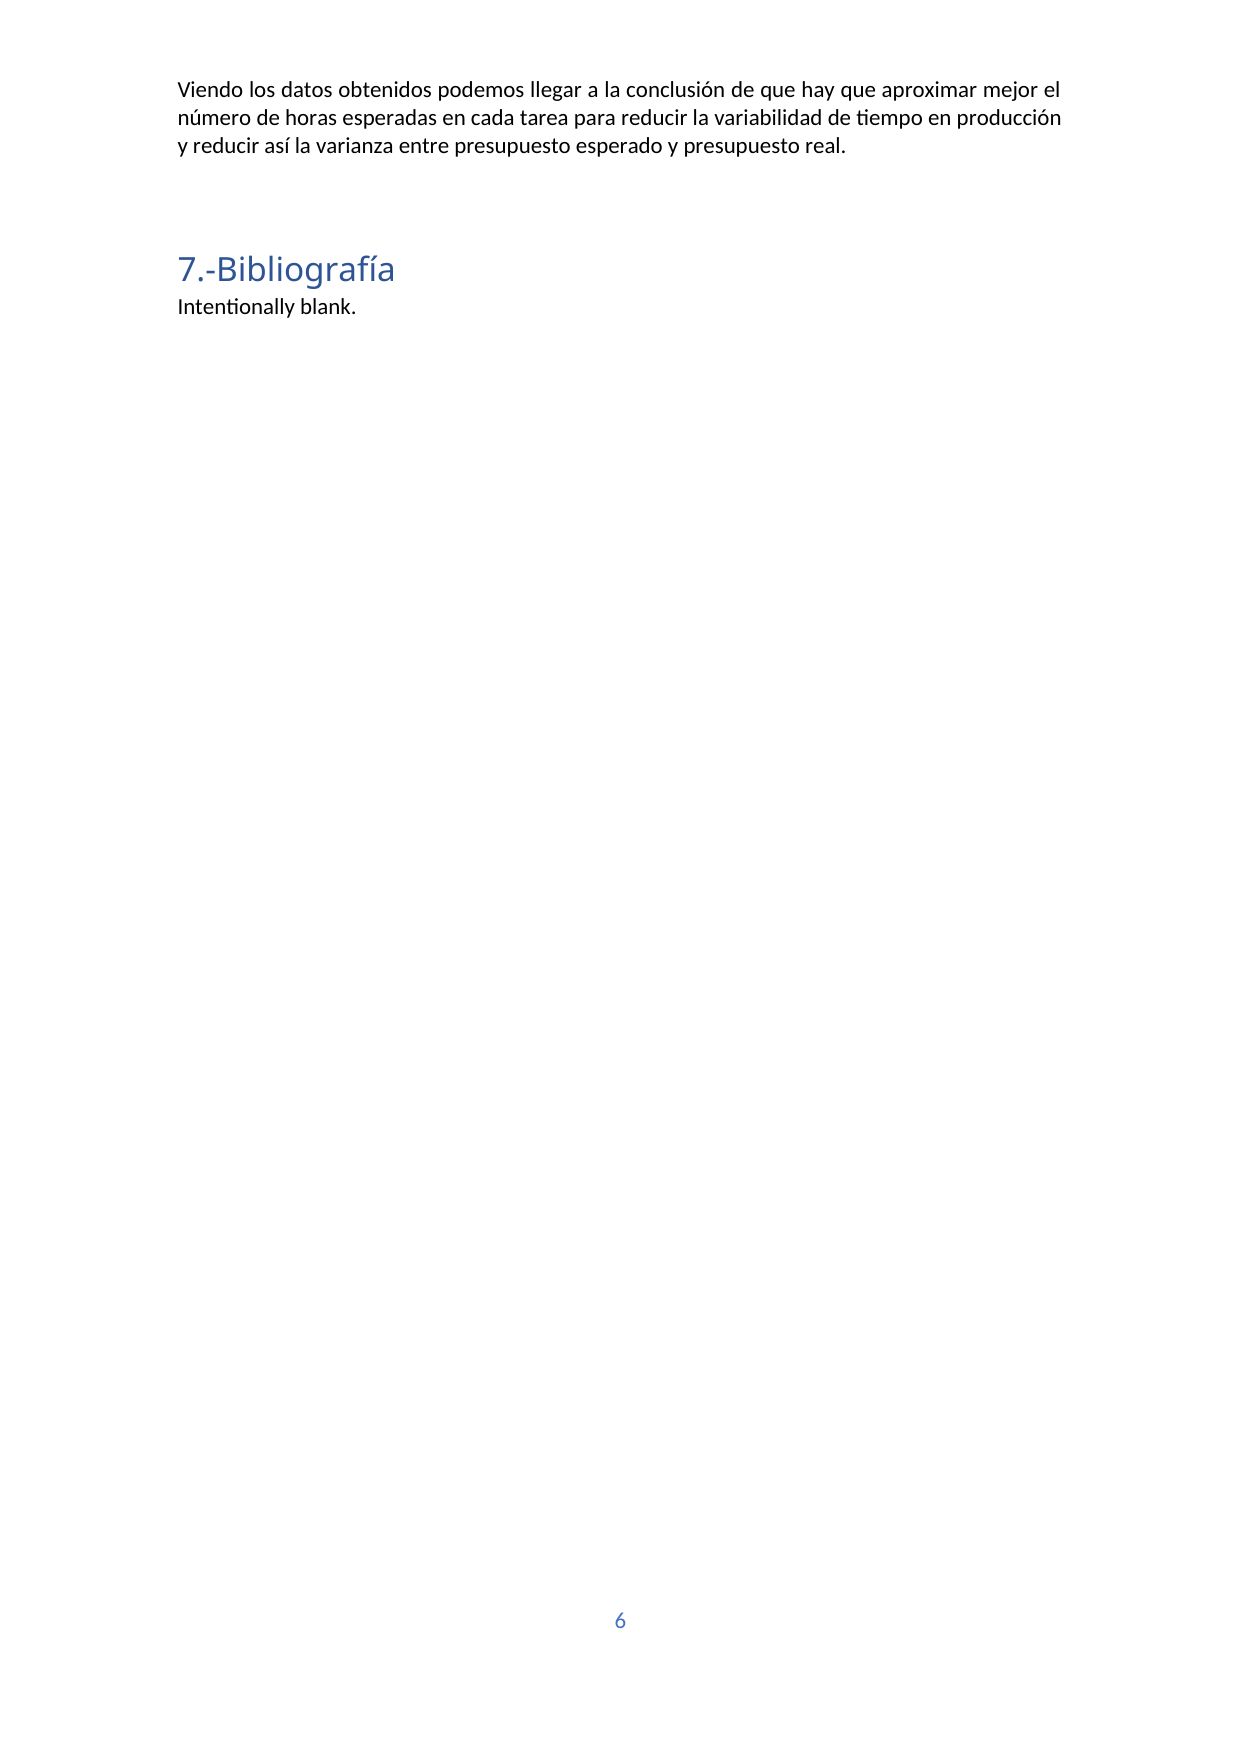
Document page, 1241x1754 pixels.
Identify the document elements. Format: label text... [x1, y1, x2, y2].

subtitle 7.-Bibliografía [177, 246, 1063, 292]
text Viendo los datos obtenidos podemos llegar a la conclusión de que hay que aproximar mejor el número de horas esperadas en cada tarea para reducir la variabilidad de tiempo en producción y reducir así la varianza entre presupuesto esperado y presupuesto real. [177, 75, 1063, 159]
text Intentionally blank. [177, 292, 1063, 320]
